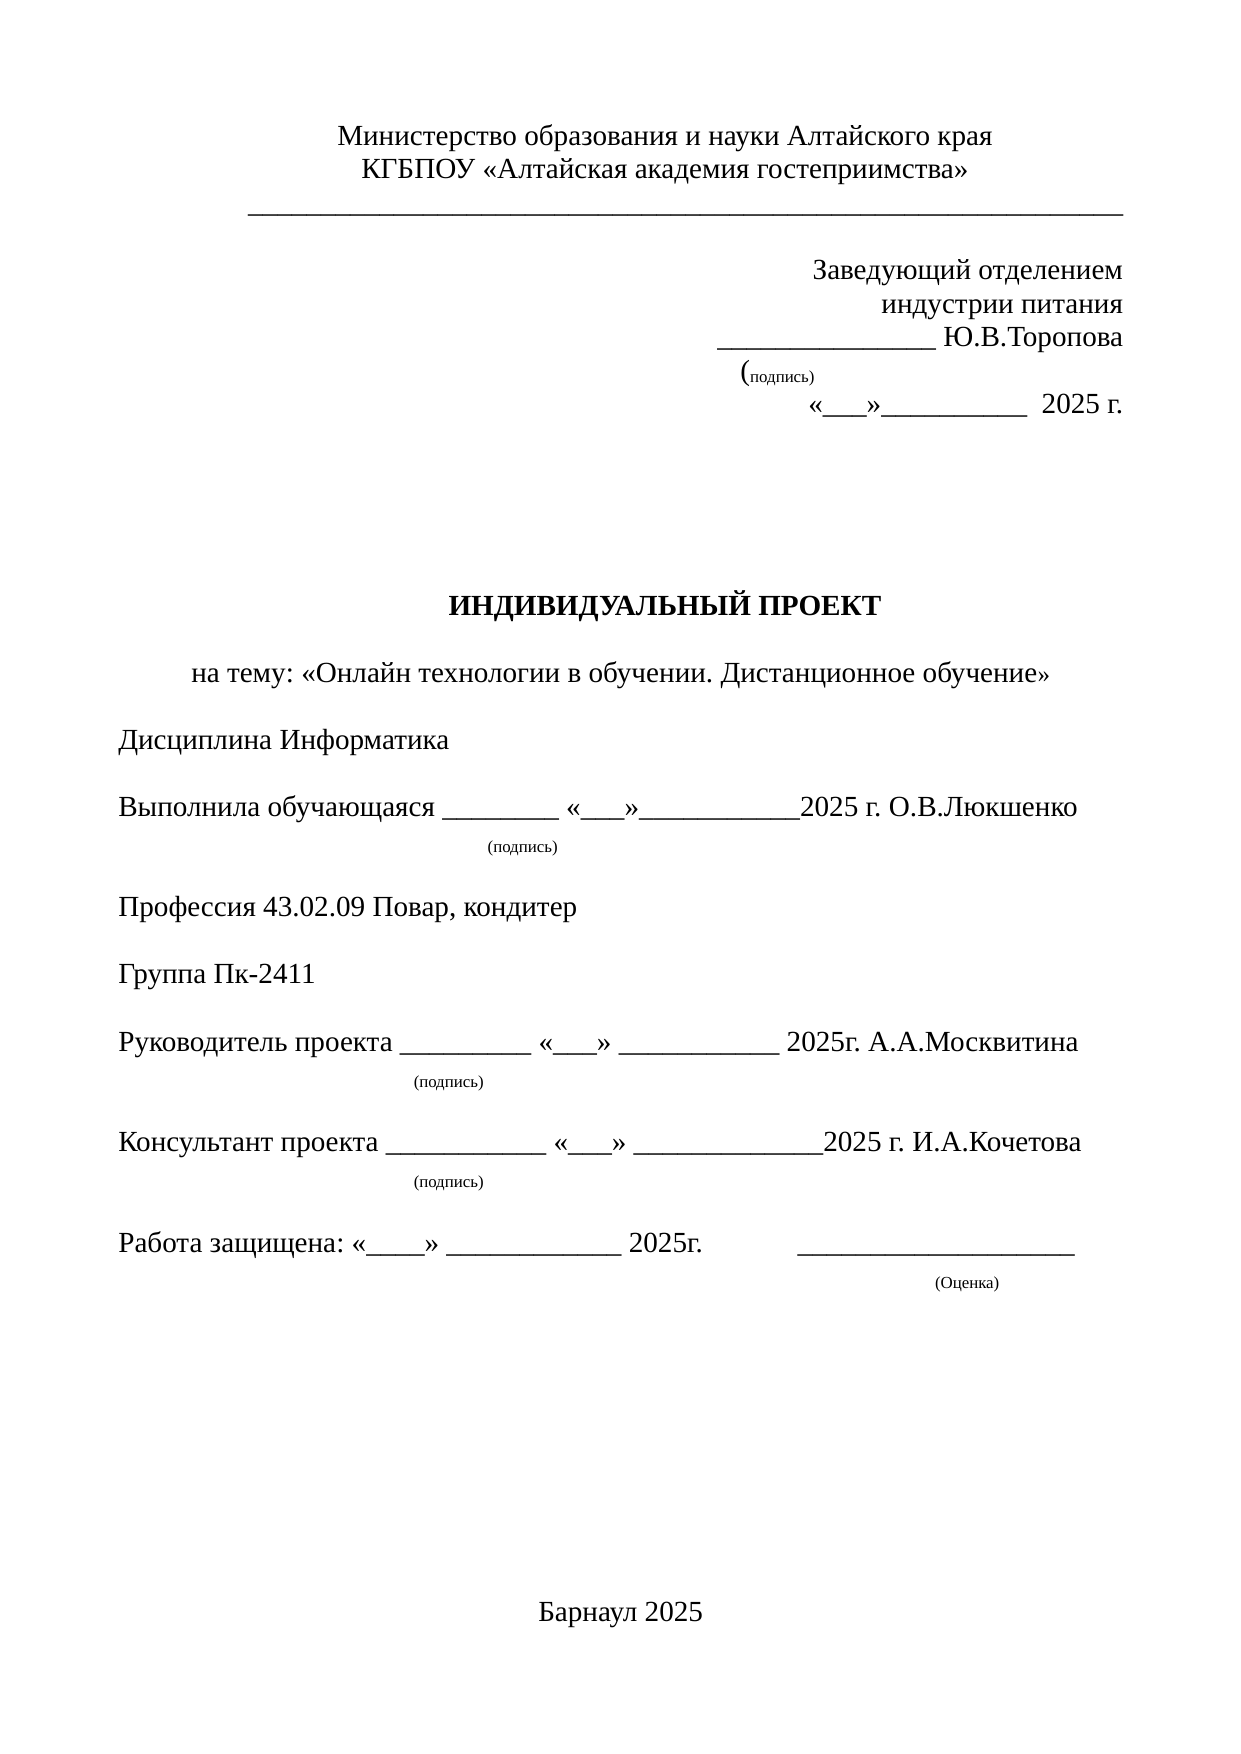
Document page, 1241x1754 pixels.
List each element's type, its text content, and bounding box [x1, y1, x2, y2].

text ИНДИВИДУАЛЬНЫЙ ПРОЕКТ [118, 588, 1123, 621]
text Заведующий отделением [118, 252, 1123, 286]
text (подпись) [118, 822, 1123, 856]
text Министерство образования и науки Алтайского края [118, 118, 1123, 152]
text Руководитель проекта _________ «___» ___________ 2025г. А.А.Москвитина [118, 1024, 1123, 1057]
text Работа защищена: «____» ____________ 2025г. ___________________ [118, 1225, 1123, 1258]
text (подпись) [118, 1057, 1123, 1091]
text КГБПОУ «Алтайская академия гостеприимства» [118, 152, 1123, 185]
text _______________ Ю.В.Торопова [118, 319, 1123, 353]
text Группа Пк-2411 [118, 957, 1123, 990]
text Выполнила обучающаяся ________ «___»_­­­­__________2025 г. О.В.Люкшенко [118, 789, 1123, 822]
text индустрии питания [118, 286, 1123, 319]
text Барнаул 2025 [118, 1594, 1123, 1627]
text (Оценка) [118, 1258, 1123, 1292]
text «___»__________ 2025 г. [118, 386, 1123, 420]
text ____________________________________________________________ [118, 185, 1123, 219]
text на тему: «Онлайн технологии в обучении. Дистанционное обучение» [118, 655, 1123, 688]
text (подпись) [118, 353, 1123, 386]
text Профессия 43.02.09 Повар, кондитер [118, 889, 1123, 923]
text Консультант проекта ___________ «___» _____________2025 г. И.А.Кочетова [118, 1124, 1123, 1158]
text Дисциплина Информатика [118, 722, 1123, 755]
text (подпись) [118, 1158, 1123, 1191]
